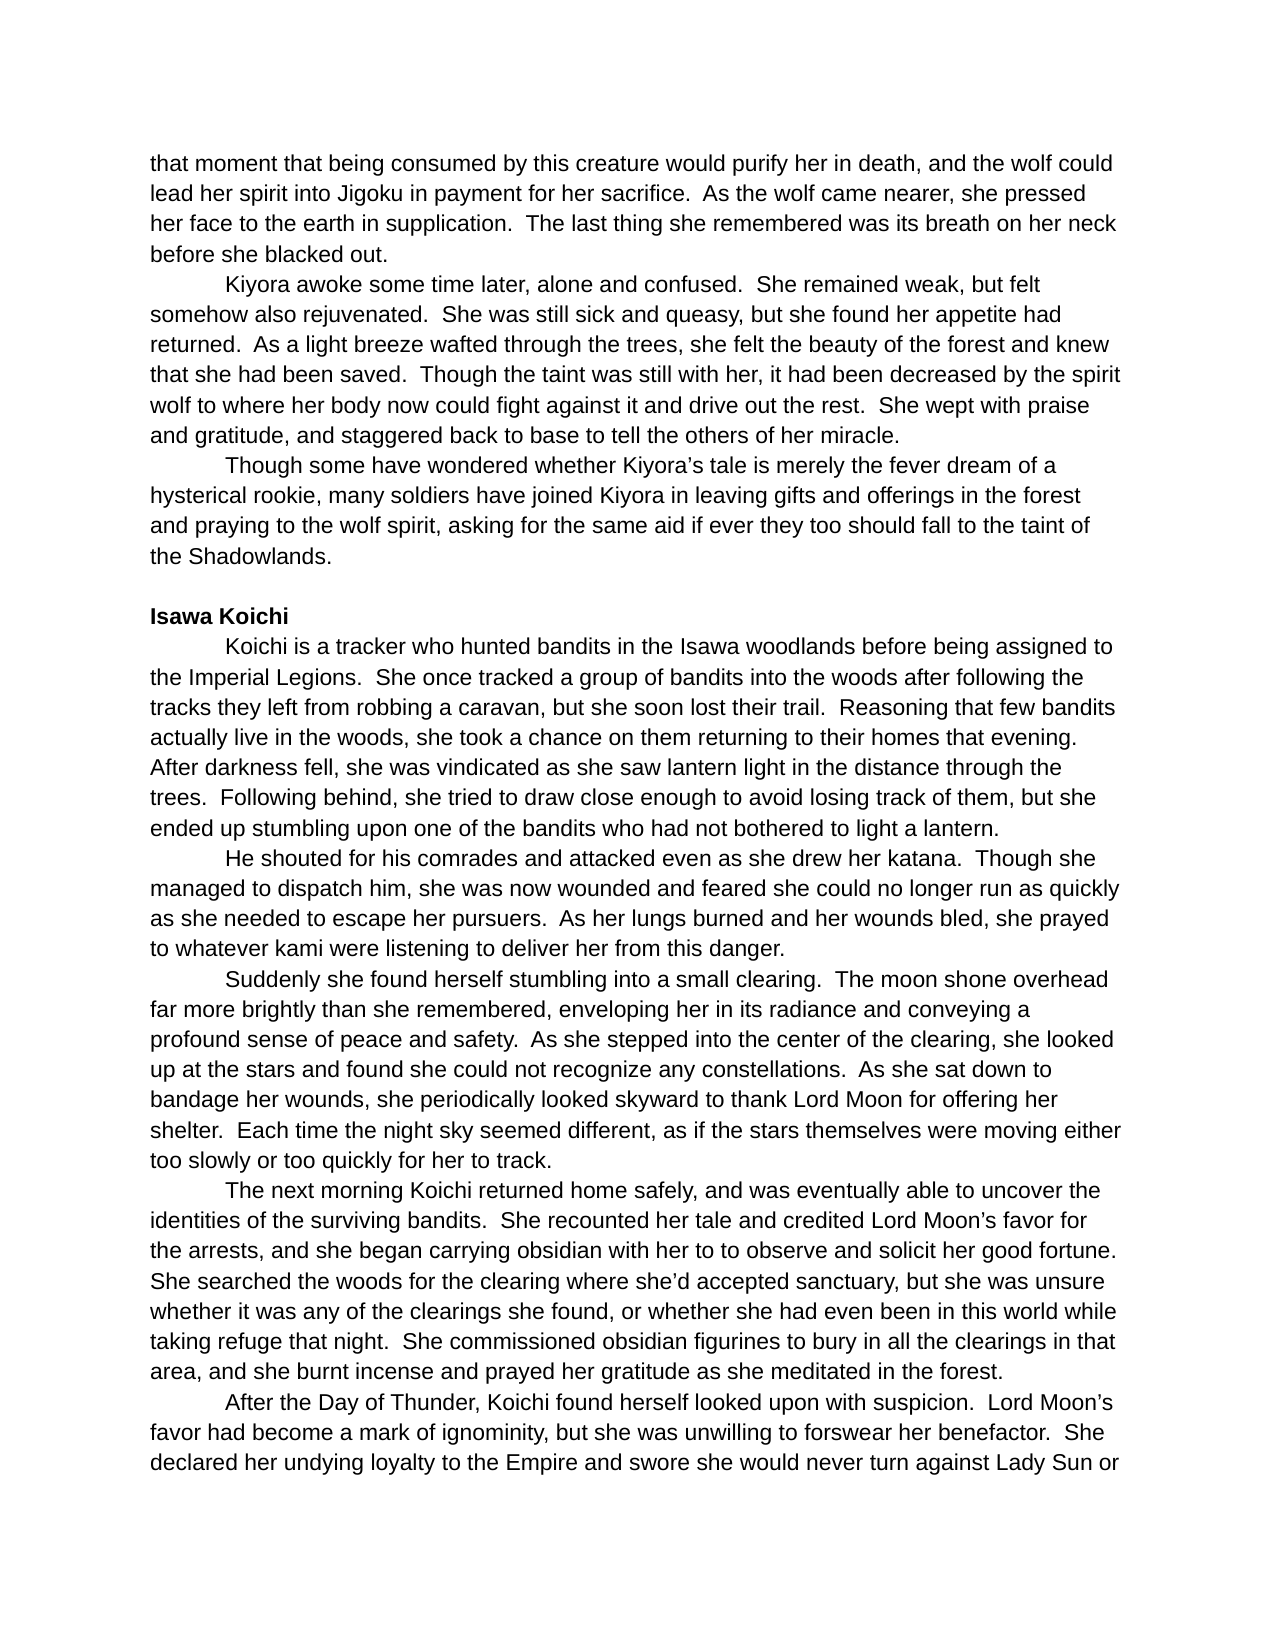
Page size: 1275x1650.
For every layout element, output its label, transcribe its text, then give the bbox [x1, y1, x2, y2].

text Isawa Koichi [150, 603, 1125, 629]
text Though some have wondered whether Kiyora’s tale is merely the fever dream of a hysterical rookie, many soldiers have joined Kiyora in leaving gifts and offerings in the forest and praying to the wolf spirit, asking for the same aid if ever they too should fall to the taint of the Shadowlands. [150, 452, 1125, 569]
text The next morning Koichi returned home safely, and was eventually able to uncover the identities of the surviving bandits. She recounted her tale and credited Lord Moon’s favor for the arrests, and she began carrying obsidian with her to to observe and solicit her good fortune. She searched the woods for the clearing where she’d accepted sanctuary, but she was unsure whether it was any of the clearings she found, or whether she had even been in this world while taking refuge that night. She commissioned obsidian figurines to bury in all the clearings in that area, and she burnt incense and prayed her gratitude as she meditated in the forest. [150, 1177, 1125, 1385]
text After the Day of Thunder, Koichi found herself looked upon with suspicion. Lord Moon’s favor had become a mark of ignominity, but she was unwilling to forswear her benefactor. She declared her undying loyalty to the Empire and swore she would never turn against Lady Sun or [150, 1388, 1125, 1475]
text Suddenly she found herself stumbling into a small clearing. The moon shone overhead far more brightly than she remembered, enveloping her in its radiance and conveying a profound sense of peace and safety. As she stepped into the center of the clearing, she looked up at the stars and found she could not recognize any constellations. As she sat down to bandage her wounds, she periodically looked skyward to thank Lord Moon for offering her shelter. Each time the night sky seemed different, as if the stars themselves were moving either too slowly or too quickly for her to track. [150, 966, 1125, 1173]
text He shouted for his comrades and attacked even as she drew her katana. Though she managed to dispatch him, she was now wounded and feared she could no longer run as quickly as she needed to escape her pursuers. As her lungs burned and her wounds bled, she prayed to whatever kami were listening to deliver her from this danger. [150, 845, 1125, 962]
text Koichi is a tracker who hunted bandits in the Isawa woodlands before being assigned to the Imperial Legions. She once tracked a group of bandits into the woods after following the tracks they left from robbing a caravan, but she soon lost their trail. Reasoning that few bandits actually live in the woods, she took a chance on them returning to their homes that evening. After darkness fell, she was vindicated as she saw lantern light in the distance through the trees. Following behind, she tried to draw close enough to avoid losing track of them, but she ended up stumbling upon one of the bandits who had not bothered to light a lantern. [150, 633, 1125, 841]
text Kiyora awoke some time later, alone and confused. She remained weak, but felt somehow also rejuvenated. She was still sick and queasy, but she found her appetite had returned. As a light breeze wafted through the trees, she felt the beauty of the forest and knew that she had been saved. Though the taint was still with her, it had been decreased by the spirit wolf to where her body now could fight against it and drive out the rest. She wept with praise and gratitude, and staggered back to base to tell the others of her miracle. [150, 271, 1125, 448]
text that moment that being consumed by this creature would purify her in death, and the wolf could lead her spirit into Jigoku in payment for her sacrifice. As the wolf came nearer, she pressed her face to the earth in supplication. The last thing she remembered was its breath on her neck before she blacked out. [150, 150, 1125, 267]
